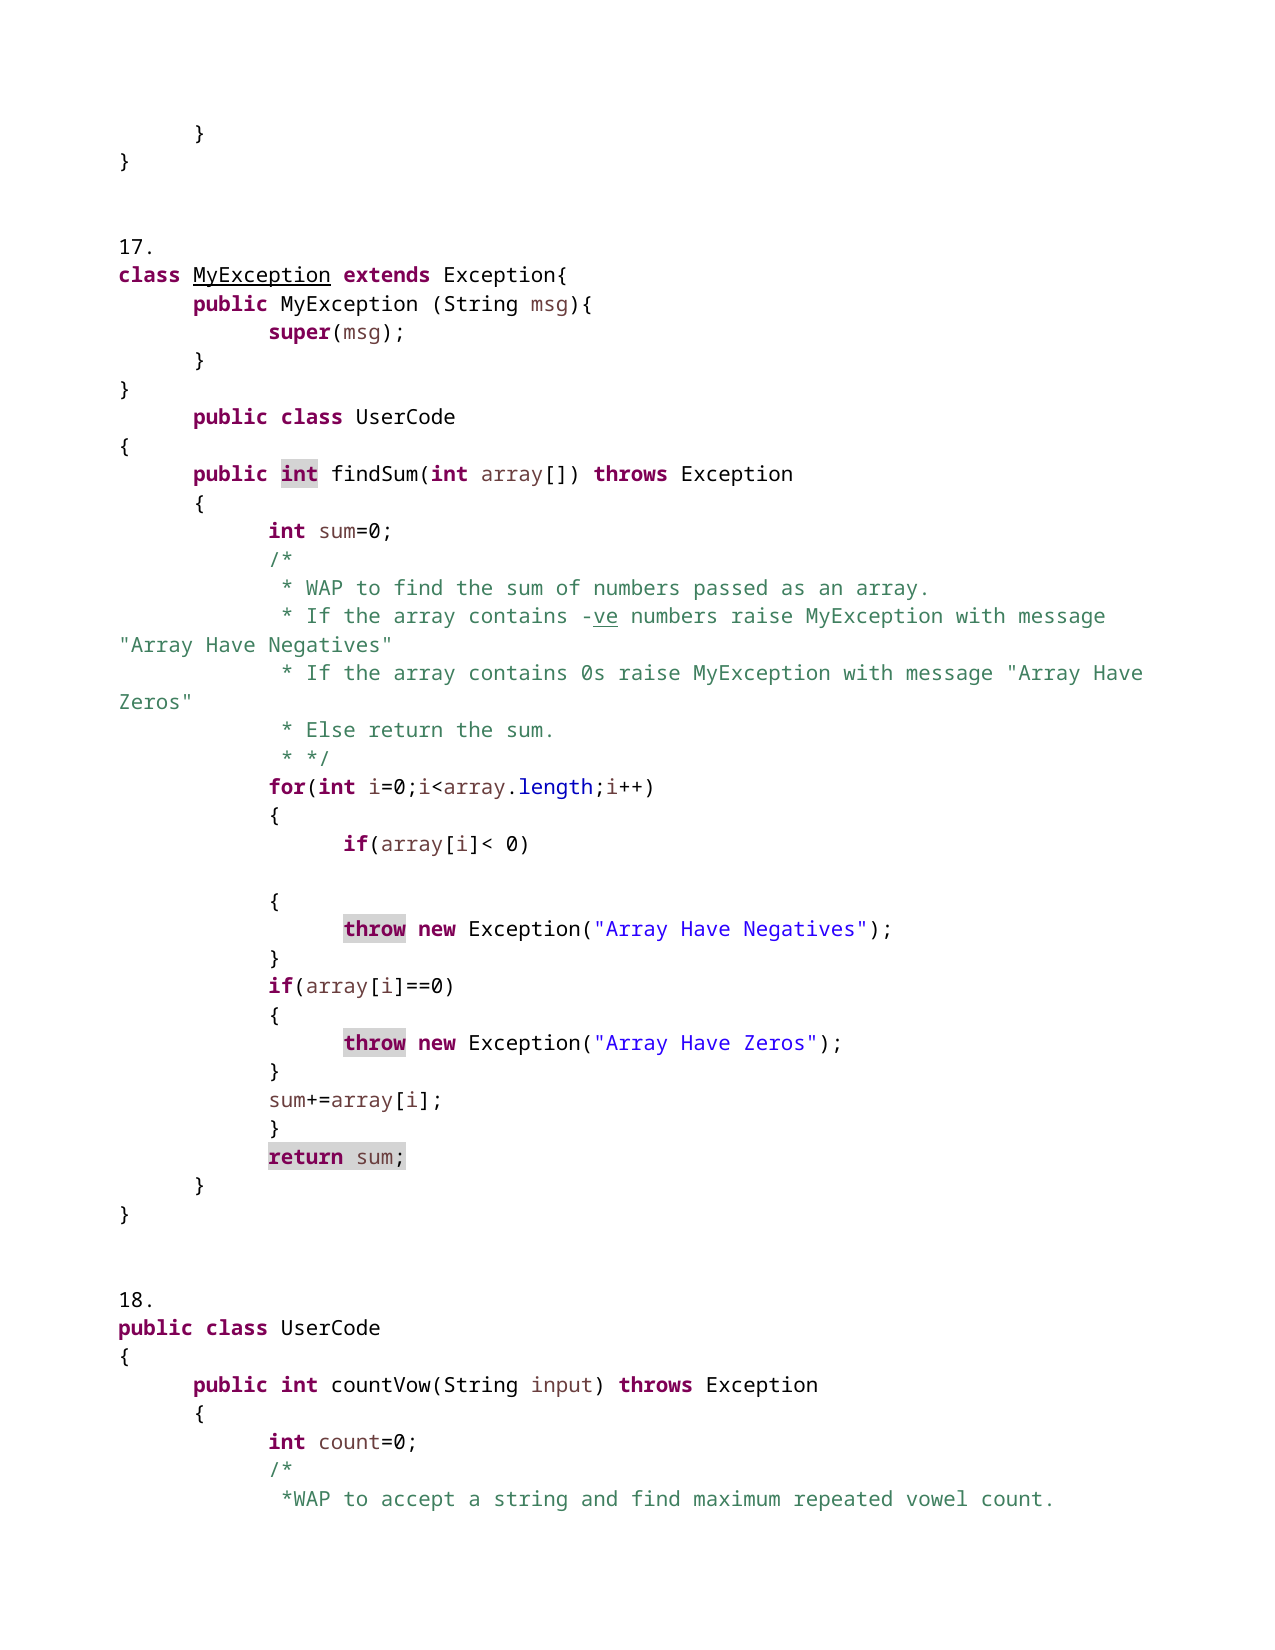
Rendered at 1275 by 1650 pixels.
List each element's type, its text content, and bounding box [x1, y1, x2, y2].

text { [118, 886, 1157, 914]
text { [118, 801, 1157, 829]
text public MyException (String msg){ [118, 289, 1157, 317]
text } [118, 118, 1157, 147]
text } [118, 374, 1157, 402]
text super(msg); [118, 317, 1157, 346]
text * Else return the sum. [118, 715, 1157, 744]
text int sum=0; [118, 516, 1157, 545]
text } [118, 346, 1157, 374]
text 17. [118, 232, 1157, 260]
text { [118, 488, 1157, 516]
text } [118, 1199, 1157, 1227]
text public class UserCode [118, 402, 1157, 431]
text } [118, 1170, 1157, 1199]
text } [118, 1057, 1157, 1085]
text * */ [118, 744, 1157, 772]
text public int findSum(int array[]) throws Exception [118, 459, 1157, 488]
text * WAP to find the sum of numbers passed as an array. [118, 573, 1157, 602]
text int count=0; [118, 1427, 1157, 1455]
text /* [118, 1455, 1157, 1484]
text { [118, 1342, 1157, 1370]
text } [118, 1113, 1157, 1142]
text class MyException extends Exception{ [118, 260, 1157, 289]
text if(array[i]< 0) [118, 829, 1157, 857]
text throw new Exception("Array Have Negatives"); [118, 914, 1157, 943]
text } [118, 943, 1157, 971]
text public class UserCode [118, 1313, 1157, 1342]
text } [118, 147, 1157, 175]
text if(array[i]==0) [118, 971, 1157, 1000]
text { [118, 1000, 1157, 1028]
text throw new Exception("Array Have Zeros"); [118, 1028, 1157, 1057]
text for(int i=0;i<array.length;i++) [118, 772, 1157, 801]
text return sum; [118, 1142, 1157, 1170]
text *WAP to accept a string and find maximum repeated vowel count. [118, 1484, 1157, 1512]
text { [118, 1398, 1157, 1427]
text * If the array contains 0s raise MyException with message "Array Have Zeros" [118, 658, 1157, 715]
text sum+=array[i]; [118, 1085, 1157, 1113]
text /* [118, 545, 1157, 573]
text public int countVow(String input) throws Exception [118, 1370, 1157, 1398]
text * If the array contains -ve numbers raise MyException with message "Array Have Negatives" [118, 602, 1157, 658]
text 18. [118, 1285, 1157, 1313]
text { [118, 431, 1157, 459]
